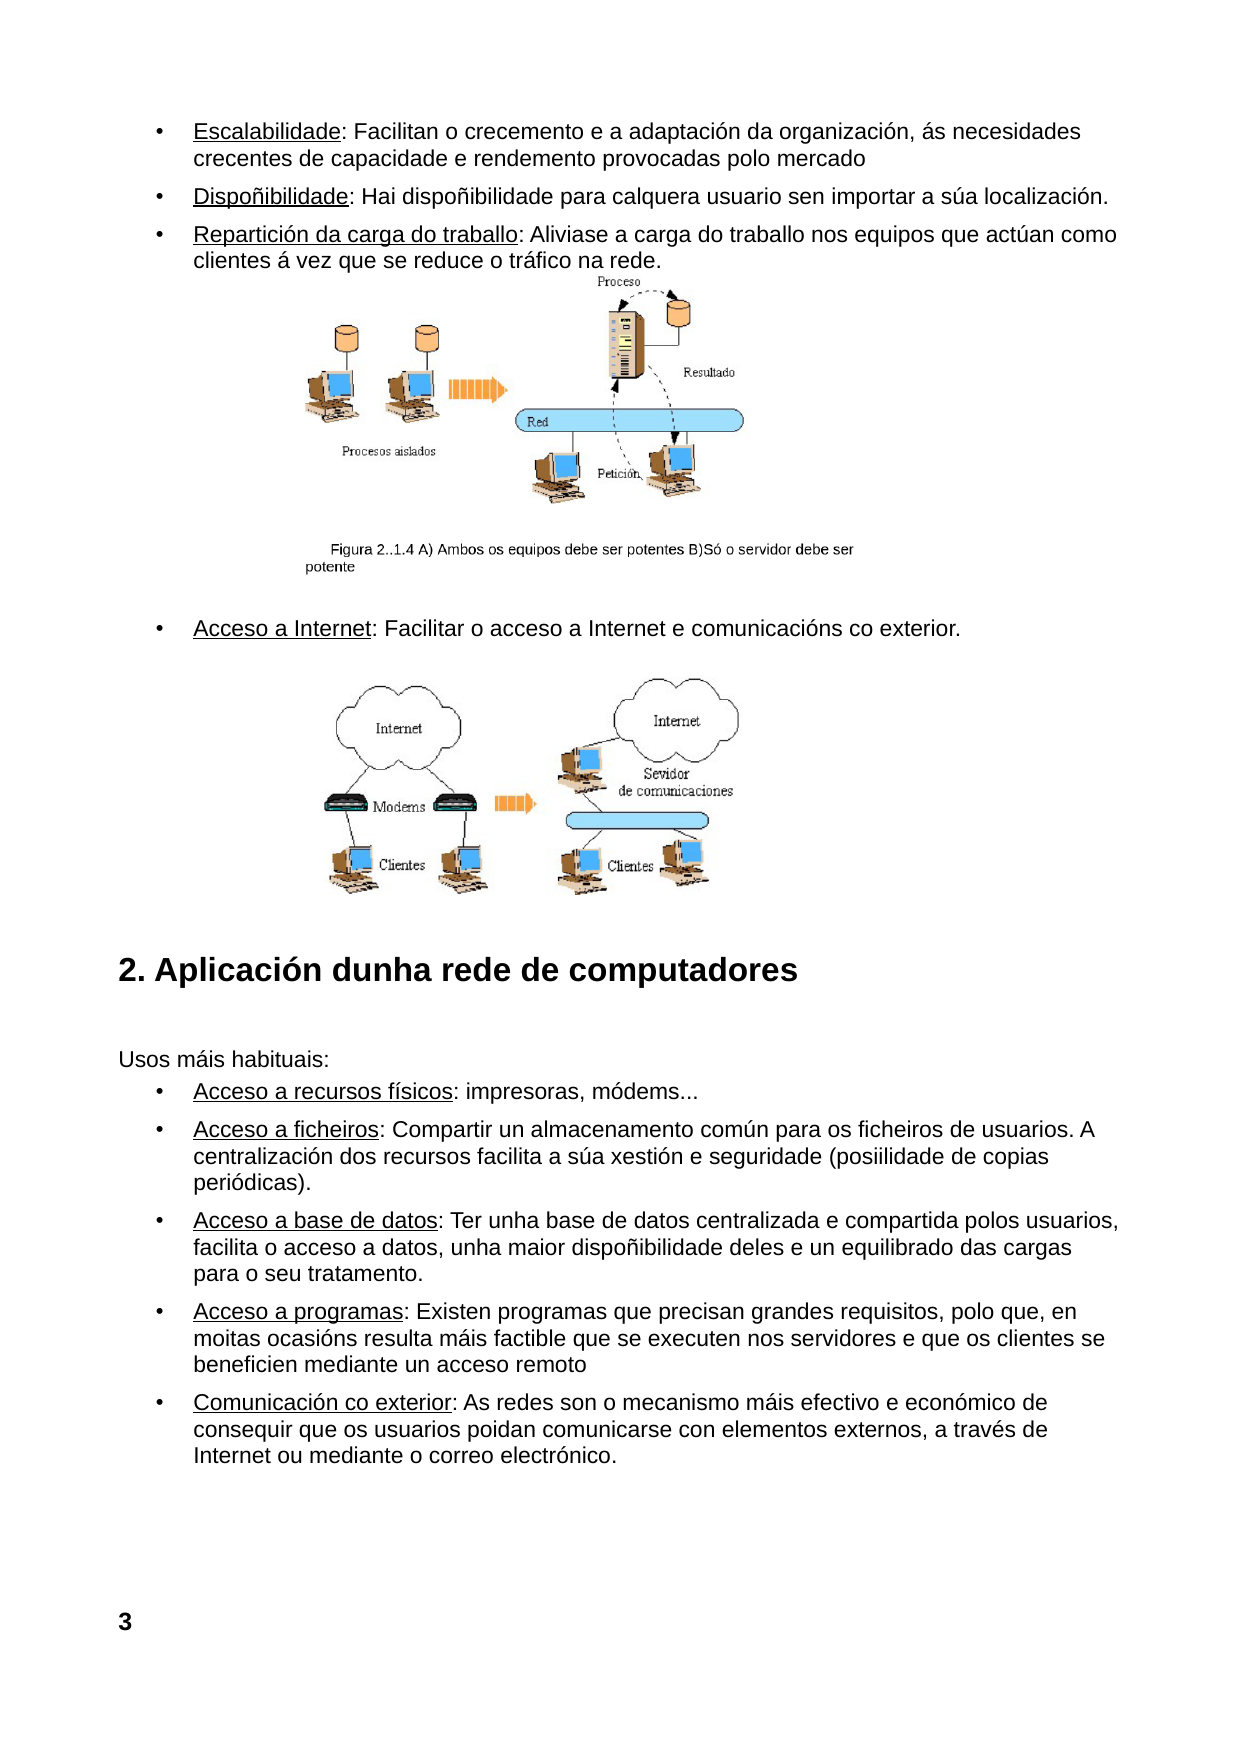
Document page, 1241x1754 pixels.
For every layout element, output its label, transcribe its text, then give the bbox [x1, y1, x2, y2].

list Acceso a base de datos: Ter unha base de datos centralizada e compartida polos usuarios, facilita o acceso a datos, unha maior dispoñibilidade deles e un equilibrado das cargas para o seu tratamento. [156, 1207, 1122, 1286]
list Acceso a recursos físicos: impresoras, módems... [156, 1078, 1122, 1104]
text Usos máis habituais: [118, 1046, 1122, 1072]
list Dispoñibilidade: Hai dispoñibilidade para calquera usuario sen importar a súa localización. [156, 183, 1122, 209]
list Acceso a programas: Existen programas que precisan grandes requisitos, polo que, en moitas ocasións resulta máis factible que se executen nos servidores e que os clientes se beneficien mediante un acceso remoto [156, 1298, 1122, 1377]
list Acceso a Internet: Facilitar o acceso a Internet e comunicacións co exterior. [156, 615, 1122, 642]
list Acceso a ficheiros: Compartir un almacenamento común para os ficheiros de usuarios. A centralización dos recursos facilita a súa xestión e seguridade (posiilidade de copias periódicas). [156, 1116, 1122, 1196]
picture [289, 275, 864, 577]
subtitle 2. Aplicación dunha rede de computadores [118, 950, 1122, 989]
list Comunicación co exterior: As redes son o mecanismo máis efectivo e económico de consequir que os usuarios poidan comunicarse con elementos externos, a través de Internet ou mediante o correo electrónico. [156, 1389, 1122, 1468]
list Escalabilidade: Facilitan o crecemento e a adaptación da organización, ás necesidades crecentes de capacidade e rendemento provocadas polo mercado [156, 118, 1122, 171]
list Repartición da carga do traballo: Aliviase a carga do traballo nos equipos que actúan como clientes á vez que se reduce o tráfico na rede. [156, 221, 1122, 274]
picture [318, 658, 756, 896]
